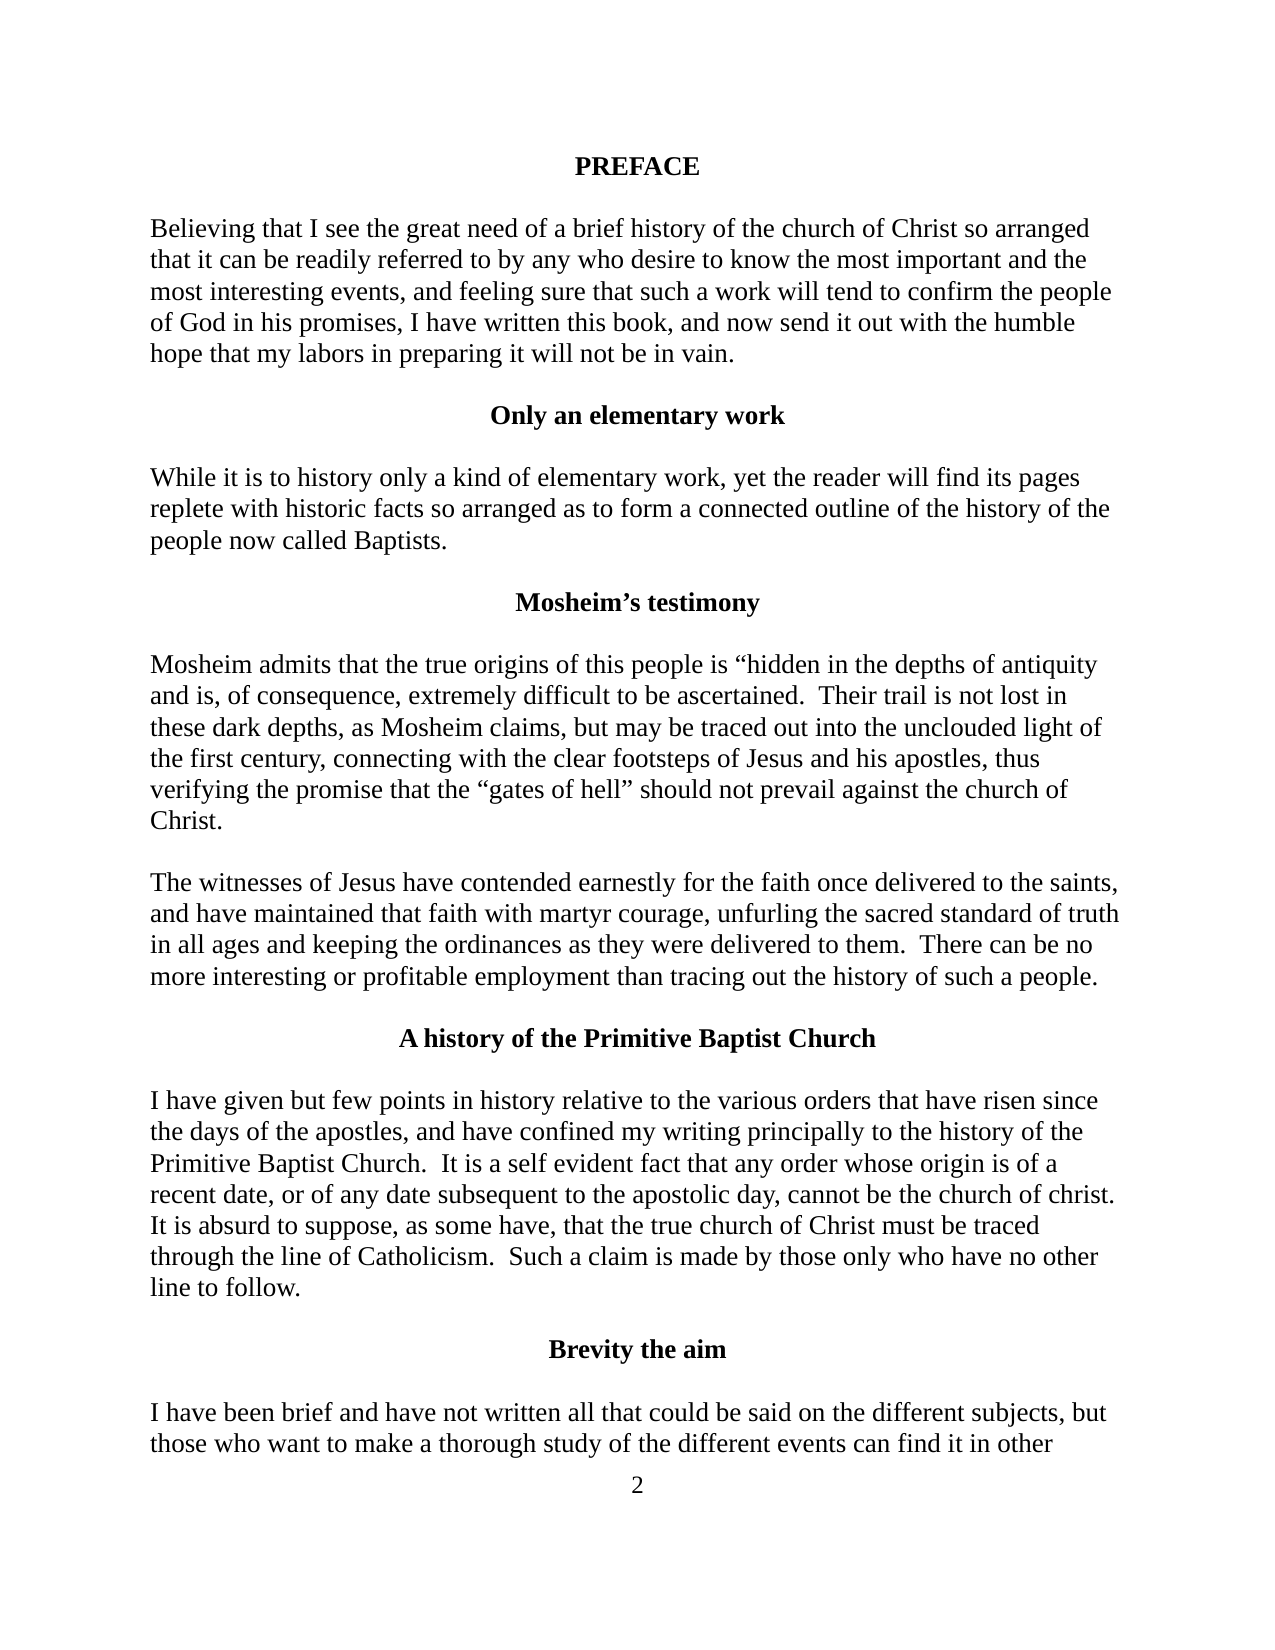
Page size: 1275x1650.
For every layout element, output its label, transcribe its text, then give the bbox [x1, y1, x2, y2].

text PREFACE [150, 150, 1125, 181]
text Brevity the aim [150, 1333, 1125, 1365]
text The witnesses of Jesus have contended earnestly for the faith once delivered to the saints, and have maintained that faith with martyr courage, unfurling the sacred standard of truth in all ages and keeping the ordinances as they were delivered to them. There can be no more interesting or profitable employment than tracing out the history of such a people. [150, 866, 1125, 991]
text Believing that I see the great need of a brief history of the church of Christ so arranged that it can be readily referred to by any who desire to know the most important and the most interesting events, and feeling sure that such a work will tend to confirm the people of God in his promises, I have written this book, and now send it out with the humble hope that my labors in preparing it will not be in vain. [150, 212, 1125, 368]
text Mosheim’s testimony [150, 586, 1125, 617]
text A history of the Primitive Baptist Church [150, 1022, 1125, 1053]
text Mosheim admits that the true origins of this people is “hidden in the depths of antiquity and is, of consequence, extremely difficult to be ascertained. Their trail is not lost in these dark depths, as Mosheim claims, but may be traced out into the unclouded light of the first century, connecting with the clear footsteps of Jesus and his apostles, thus verifying the promise that the “gates of hell” should not prevail against the church of Christ. [150, 648, 1125, 835]
text I have given but few points in history relative to the various orders that have risen since the days of the apostles, and have confined my writing principally to the history of the Primitive Baptist Church. It is a self evident fact that any order whose origin is of a recent date, or of any date subsequent to the apostolic day, cannot be the church of christ. It is absurd to suppose, as some have, that the true church of Christ must be traced through the line of Catholicism. Such a claim is made by those only who have no other line to follow. [150, 1084, 1125, 1302]
text While it is to history only a kind of elementary work, yet the reader will find its pages replete with historic facts so arranged as to form a connected outline of the history of the people now called Baptists. [150, 461, 1125, 555]
text I have been brief and have not written all that could be said on the different subjects, but those who want to make a thorough study of the different events can find it in other [150, 1396, 1125, 1458]
text Only an elementary work [150, 399, 1125, 430]
